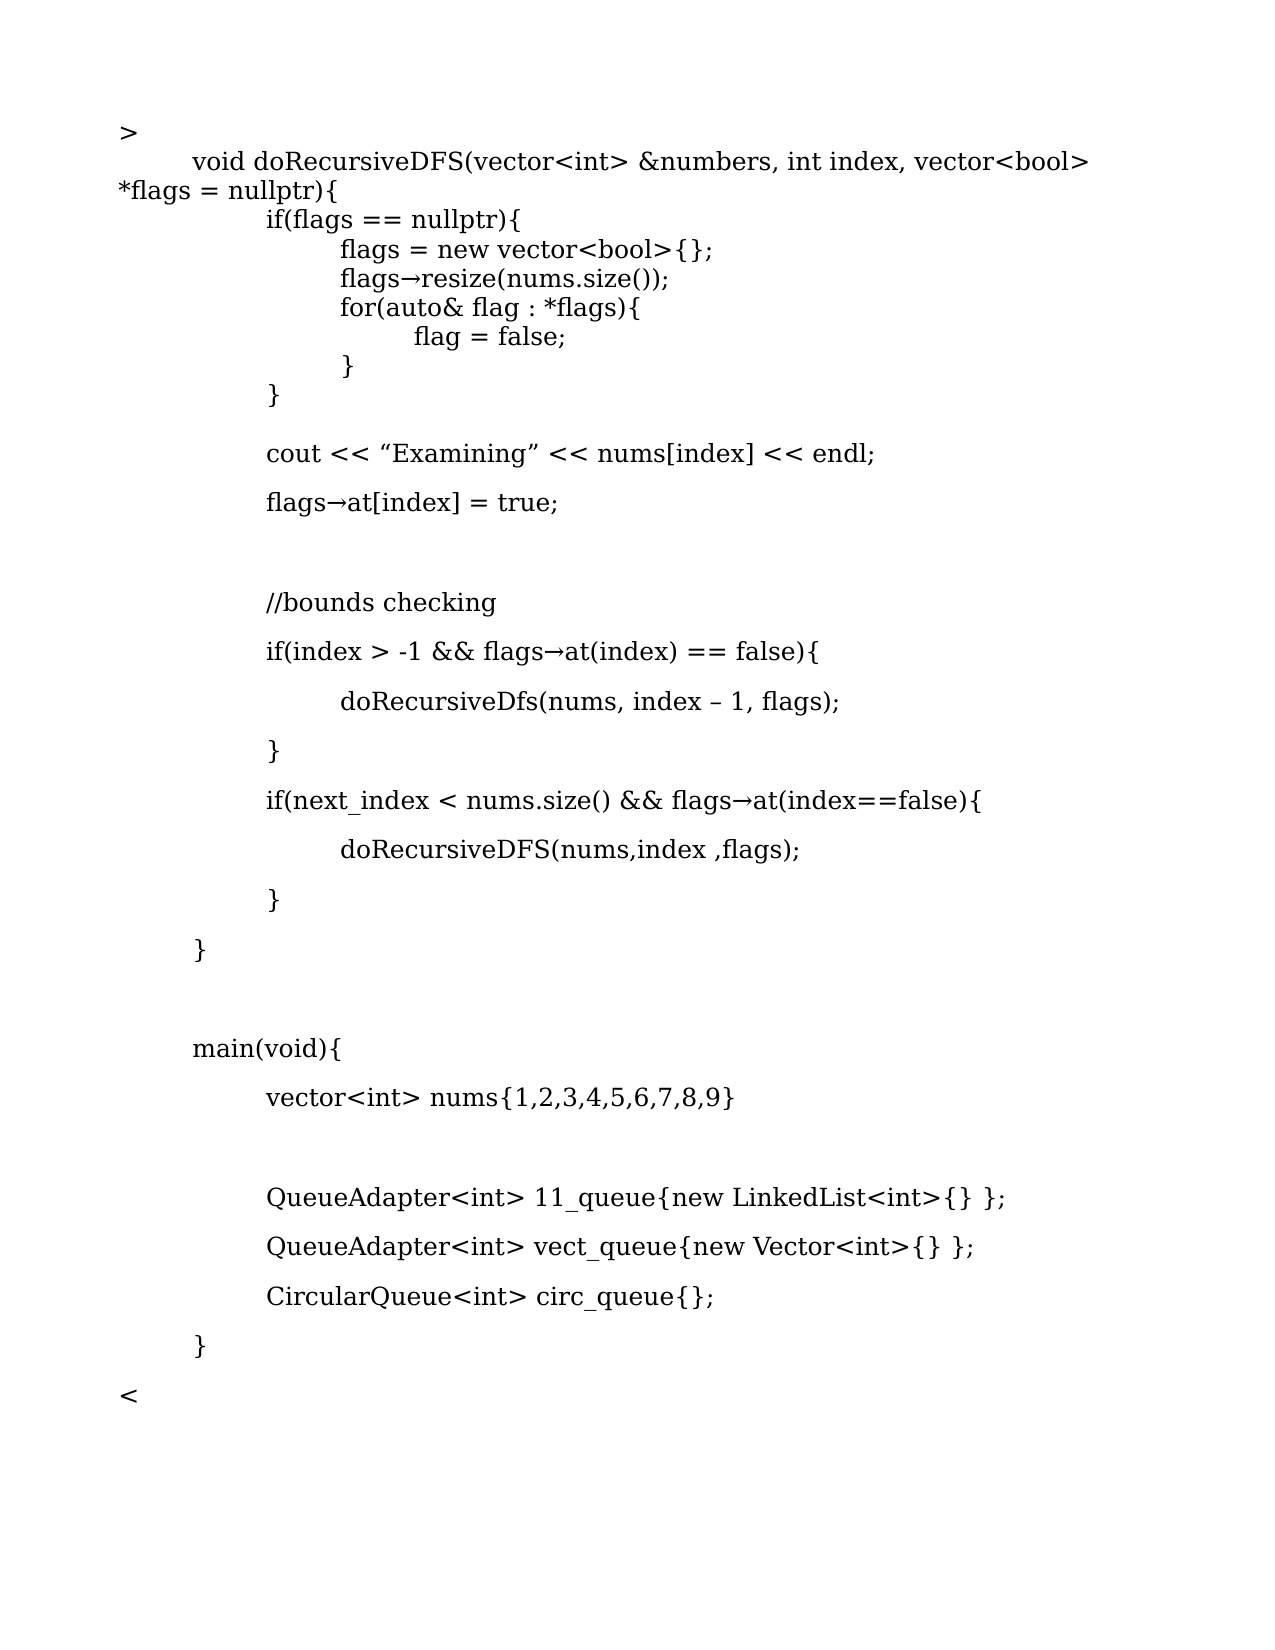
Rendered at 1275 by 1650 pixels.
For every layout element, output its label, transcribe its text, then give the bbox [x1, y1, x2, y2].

text } [118, 736, 1157, 766]
text flags→at[index] = true; [118, 488, 1157, 518]
text < [118, 1381, 1157, 1410]
text flags→resize(nums.size()); [118, 264, 1157, 293]
text if(next_index < nums.size() && flags→at(index==false){ [118, 786, 1157, 815]
text } [118, 351, 1157, 381]
text if(index > -1 && flags→at(index) == false){ [118, 637, 1157, 666]
text for(auto& flag : *flags){ [118, 293, 1157, 322]
text if(flags == nullptr){ [118, 206, 1157, 235]
text QueueAdapter<int> 11_queue{new LinkedList<int>{} }; [118, 1183, 1157, 1212]
text } [118, 1331, 1157, 1361]
text vector<int> nums{1,2,3,4,5,6,7,8,9} [118, 1083, 1157, 1113]
text main(void){ [118, 1034, 1157, 1063]
text flag = false; [118, 322, 1157, 351]
text QueueAdapter<int> vect_queue{new Vector<int>{} }; [118, 1232, 1157, 1261]
text void doRecursiveDFS(vector<int> &numbers, int index, vector<bool> *flags = nullptr){ [118, 147, 1157, 206]
text } [118, 935, 1157, 964]
text //bounds checking [118, 588, 1157, 617]
text flags = new vector<bool>{}; [118, 235, 1157, 264]
text doRecursiveDFS(nums,index ,flags); [118, 836, 1157, 865]
text cout << “Examining” << nums[index] << endl; [118, 439, 1157, 468]
text > [118, 118, 1157, 147]
text } [118, 381, 1157, 410]
text } [118, 885, 1157, 914]
text CircularQueue<int> circ_queue{}; [118, 1282, 1157, 1311]
text doRecursiveDfs(nums, index – 1, flags); [118, 687, 1157, 716]
